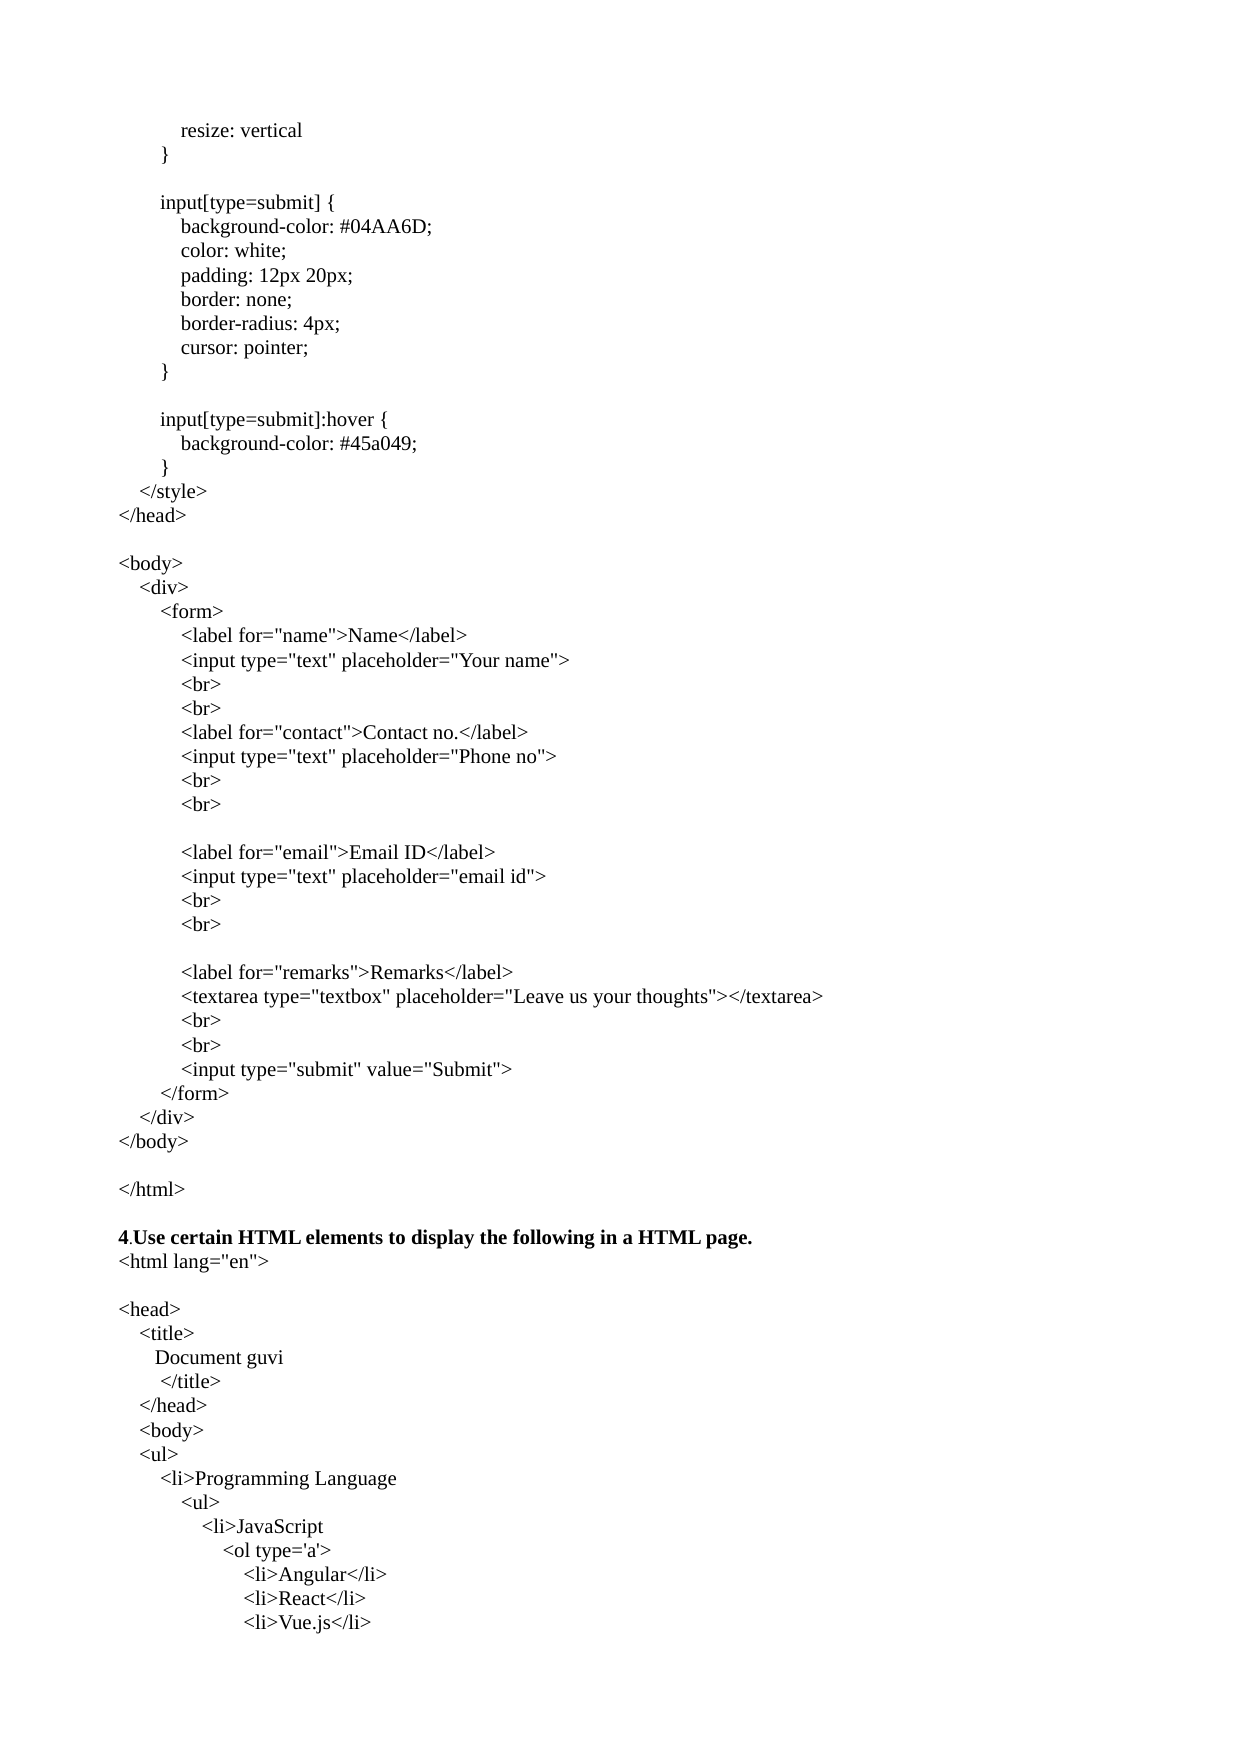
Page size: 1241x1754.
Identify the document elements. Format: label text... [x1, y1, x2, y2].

text <br> [118, 1032, 1122, 1057]
text color: white; [118, 238, 1122, 262]
text <label for="remarks">Remarks</label> [118, 960, 1122, 984]
text } [118, 455, 1122, 479]
text } [118, 142, 1122, 166]
text resize: vertical [118, 118, 1122, 142]
text <li>JavaScript [118, 1514, 1122, 1538]
text input[type=submit]:hover { [118, 407, 1122, 431]
text border-radius: 4px; [118, 311, 1122, 335]
text cursor: pointer; [118, 335, 1122, 359]
text <br> [118, 768, 1122, 792]
text <html lang="en"> [118, 1249, 1122, 1273]
text <ol type='a'> [118, 1538, 1122, 1562]
text <label for="contact">Contact no.</label> [118, 720, 1122, 744]
text <br> [118, 912, 1122, 936]
text input[type=submit] { [118, 190, 1122, 214]
text <input type="text" placeholder="Your name"> [118, 647, 1122, 672]
text </style> [118, 479, 1122, 503]
text </head> [118, 1393, 1122, 1417]
text <br> [118, 792, 1122, 816]
text </form> [118, 1081, 1122, 1105]
text background-color: #04AA6D; [118, 214, 1122, 238]
text border: none; [118, 287, 1122, 311]
text <li>Programming Language [118, 1466, 1122, 1490]
text </head> [118, 503, 1122, 527]
text background-color: #45a049; [118, 431, 1122, 455]
text <head> [118, 1297, 1122, 1321]
text <input type="submit" value="Submit"> [118, 1057, 1122, 1081]
text <title> [118, 1321, 1122, 1345]
text <ul> [118, 1442, 1122, 1466]
text <ul> [118, 1490, 1122, 1514]
text <form> [118, 599, 1122, 623]
text <li>Angular</li> [118, 1562, 1122, 1586]
text </body> [118, 1129, 1122, 1153]
text <input type="text" placeholder="Phone no"> [118, 744, 1122, 768]
text <body> [118, 1417, 1122, 1442]
text <input type="text" placeholder="email id"> [118, 864, 1122, 888]
text <br> [118, 672, 1122, 696]
text <br> [118, 696, 1122, 720]
text 4.Use certain HTML elements to display the following in a HTML page. [118, 1225, 1122, 1249]
text <label for="name">Name</label> [118, 623, 1122, 647]
text padding: 12px 20px; [118, 262, 1122, 287]
text <li>Vue.js</li> [118, 1610, 1122, 1634]
text <br> [118, 1008, 1122, 1032]
text </title> [118, 1369, 1122, 1393]
text } [118, 359, 1122, 383]
text </div> [118, 1105, 1122, 1129]
text <label for="email">Email ID</label> [118, 840, 1122, 864]
text <li>React</li> [118, 1586, 1122, 1610]
text <br> [118, 888, 1122, 912]
text <textarea type="textbox" placeholder="Leave us your thoughts"></textarea> [118, 984, 1122, 1008]
text <body> [118, 551, 1122, 575]
text </html> [118, 1177, 1122, 1201]
text Document guvi [118, 1345, 1122, 1369]
text <div> [118, 575, 1122, 599]
